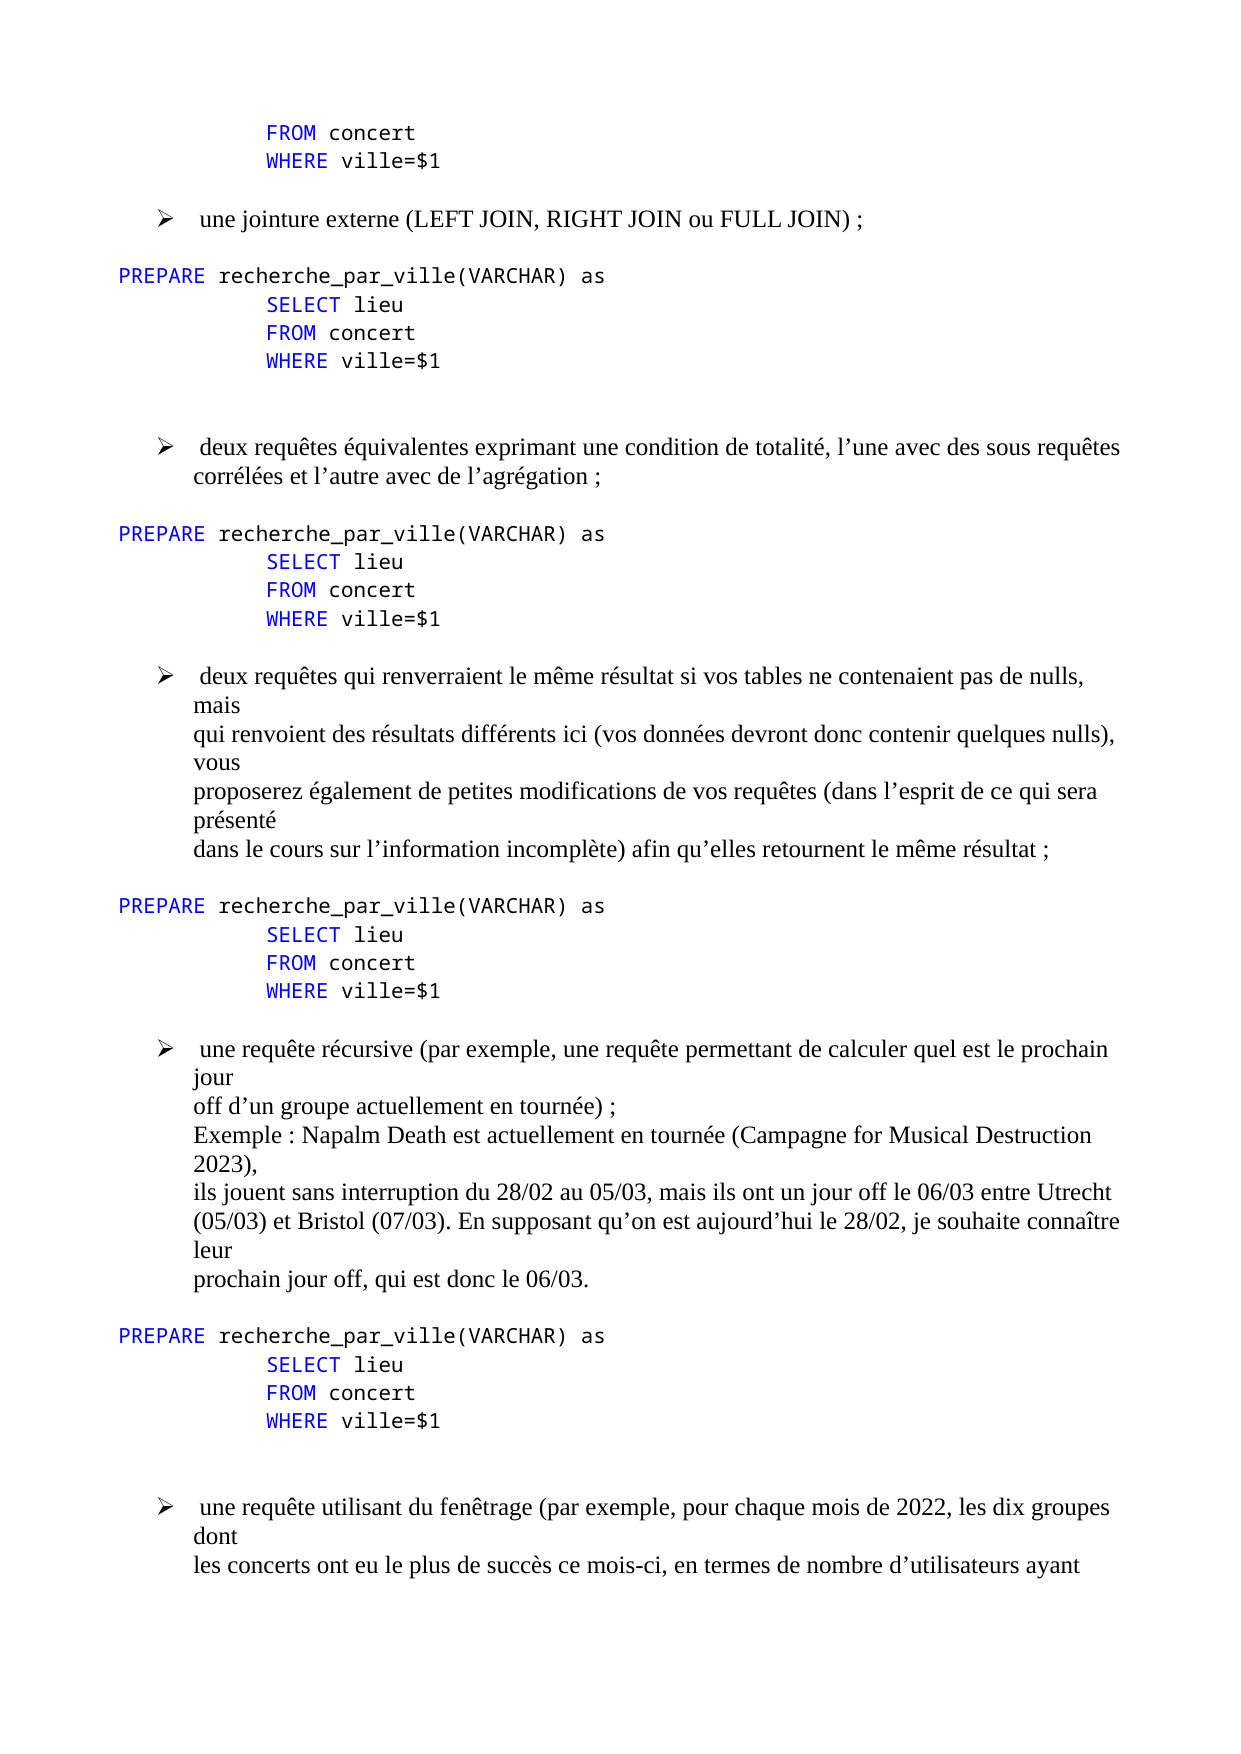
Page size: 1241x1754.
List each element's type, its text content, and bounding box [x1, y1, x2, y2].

text FROM concert WHERE ville=$1 [118, 118, 1122, 175]
text PREPARE recherche_par_ville(VARCHAR) as SELECT lieu FROM concert WHERE ville=$1 [118, 1321, 1122, 1435]
list une requête récursive (par exemple, une requête permettant de calculer quel est le prochain jour off d’un groupe actuellement en tournée) ; Exemple : Napalm Death est actuellement en tournée (Campagne for Musical Destruction 2023), ils jouent sans interruption du 28/02 au 05/03, mais ils ont un jour off le 06/03 entre Utrecht (05/03) et Bristol (07/03). En supposant qu’on est aujourd’hui le 28/02, je souhaite connaître leur prochain jour off, qui est donc le 06/03. [156, 1034, 1122, 1292]
text PREPARE recherche_par_ville(VARCHAR) as SELECT lieu FROM concert WHERE ville=$1 [118, 891, 1122, 1005]
list deux requêtes équivalentes exprimant une condition de totalité, l’une avec des sous requêtes corrélées et l’autre avec de l’agrégation ; [156, 432, 1122, 490]
text PREPARE recherche_par_ville(VARCHAR) as SELECT lieu FROM concert WHERE ville=$1 [118, 261, 1122, 375]
list une jointure externe (LEFT JOIN, RIGHT JOIN ou FULL JOIN) ; [156, 204, 1122, 232]
list deux requêtes qui renverraient le même résultat si vos tables ne contenaient pas de nulls, mais qui renvoient des résultats différents ici (vos données devront donc contenir quelques nulls), vous proposerez également de petites modifications de vos requêtes (dans l’esprit de ce qui sera présenté dans le cours sur l’information incomplète) afin qu’elles retournent le même résultat ; [156, 661, 1122, 862]
text PREPARE recherche_par_ville(VARCHAR) as SELECT lieu FROM concert WHERE ville=$1 [118, 519, 1122, 632]
list une requête utilisant du fenêtrage (par exemple, pour chaque mois de 2022, les dix groupes dont les concerts ont eu le plus de succès ce mois-ci, en termes de nombre d’utilisateurs ayant [156, 1492, 1122, 1579]
